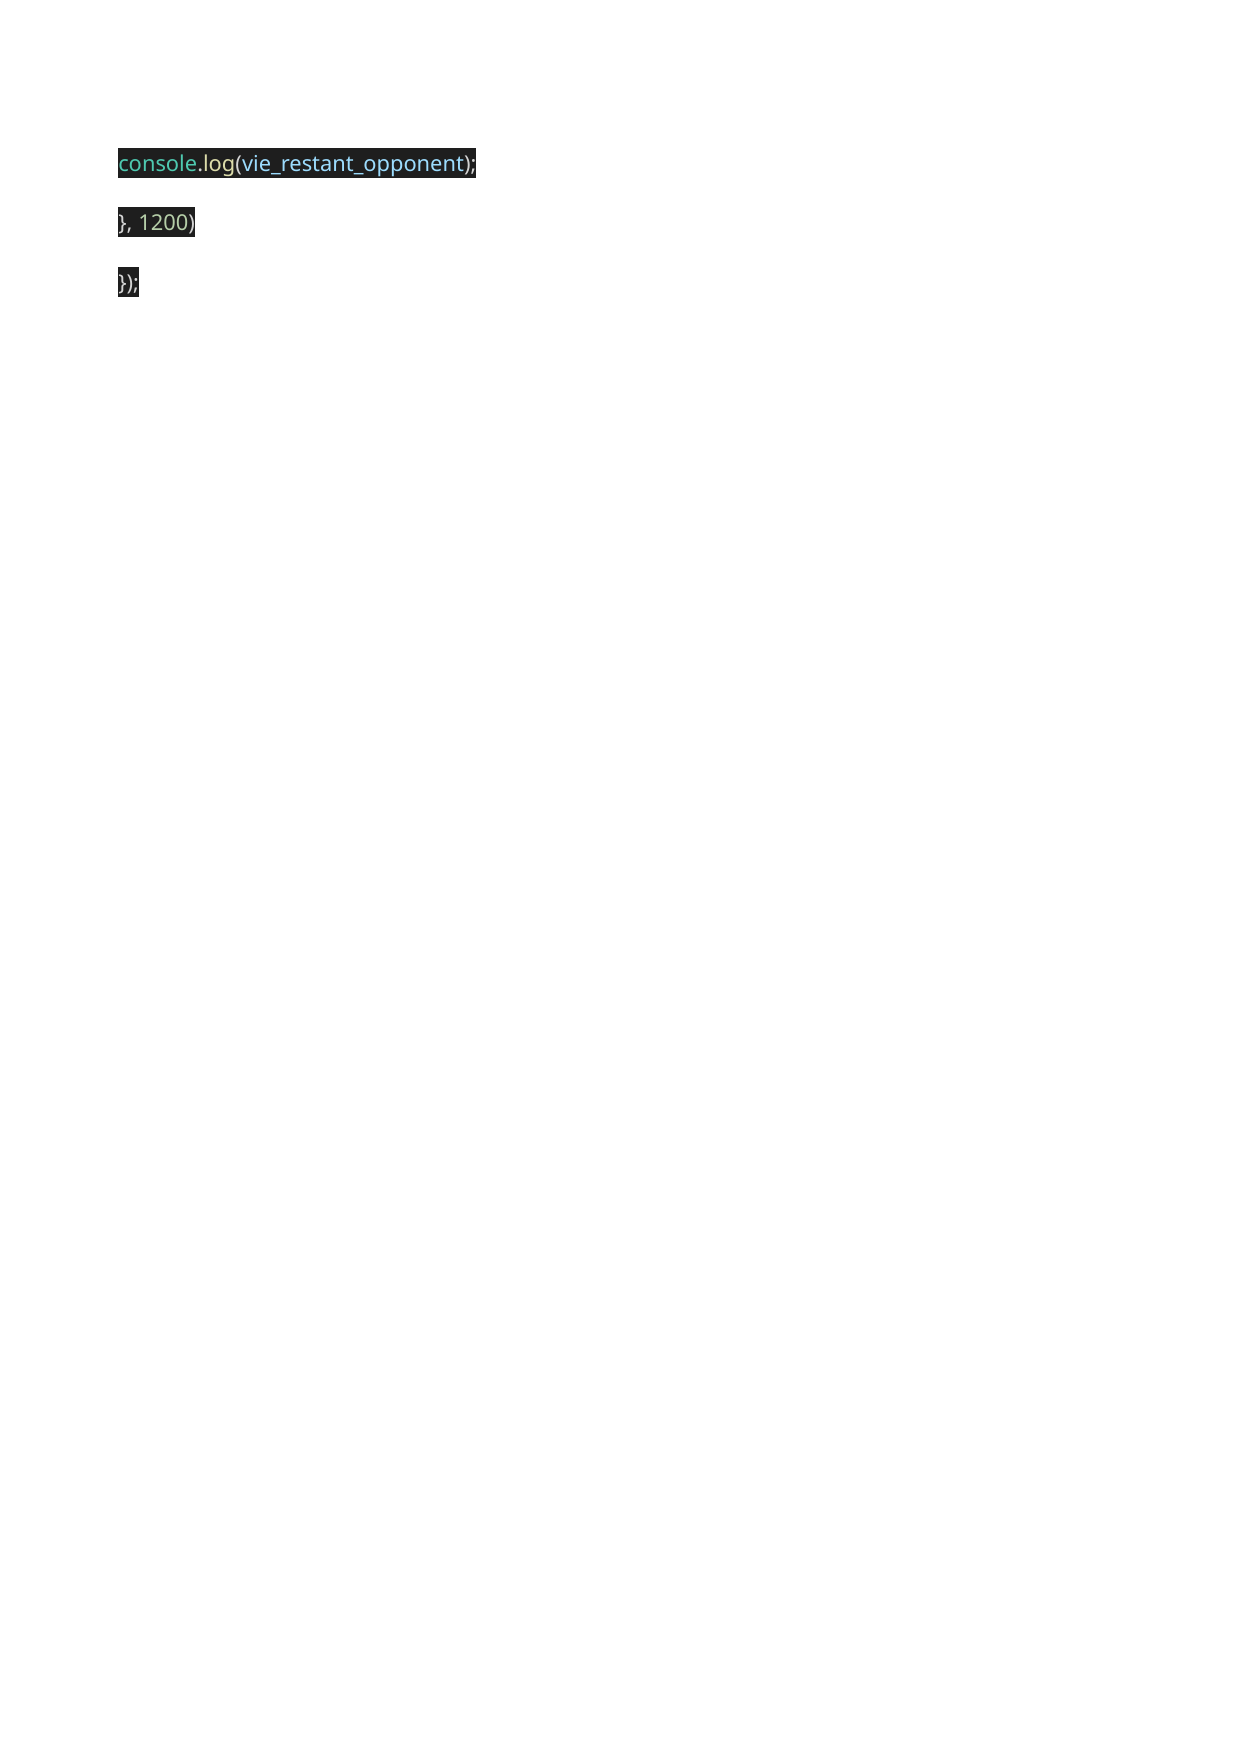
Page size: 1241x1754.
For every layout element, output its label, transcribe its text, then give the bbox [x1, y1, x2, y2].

text console.log(vie_restant_opponent); [118, 148, 1122, 178]
text }, 1200) [118, 207, 1122, 237]
text }); [118, 267, 1122, 297]
